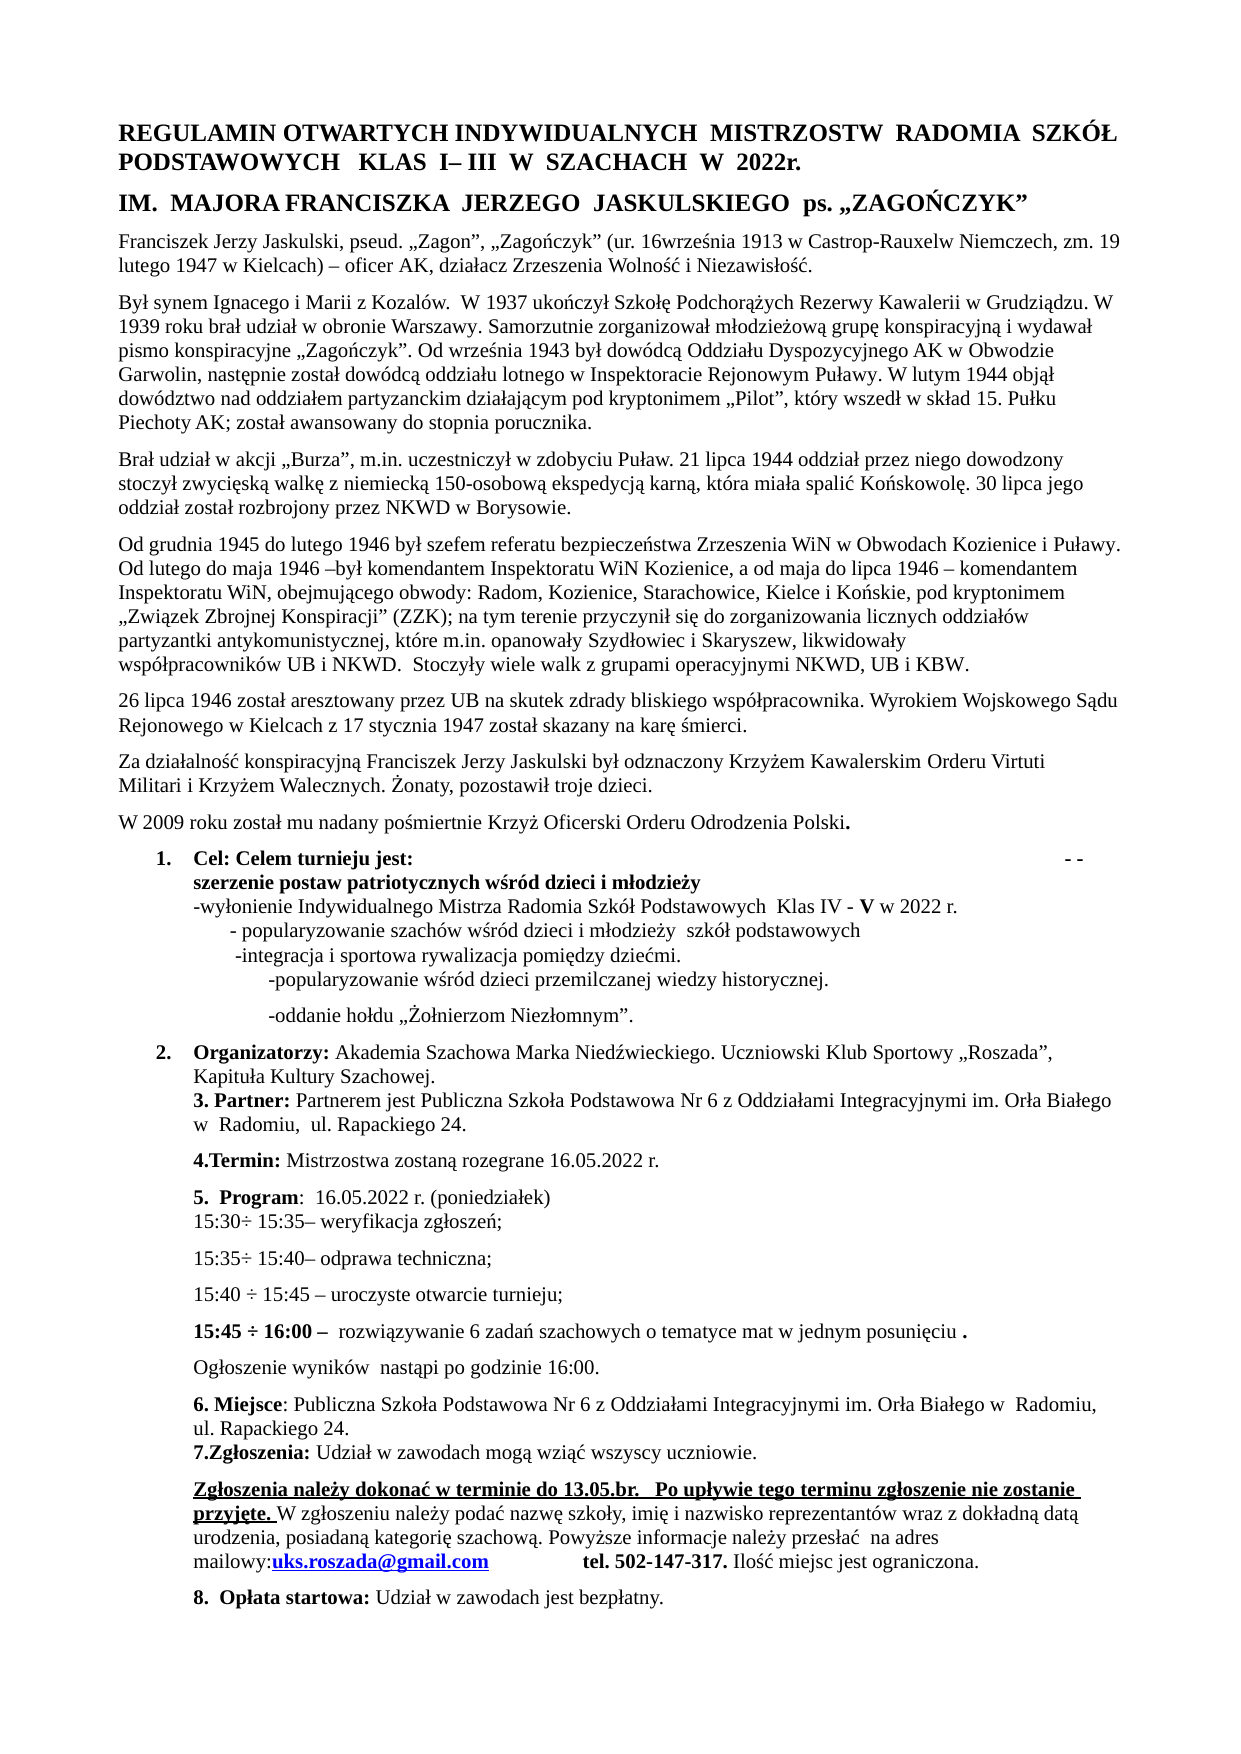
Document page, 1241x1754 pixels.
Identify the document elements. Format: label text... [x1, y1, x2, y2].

list 6. Miejsce: Publiczna Szkoła Podstawowa Nr 6 z Oddziałami Integracyjnymi im. Orła Białego w Radomiu, ul. Rapackiego 24. [156, 1392, 1122, 1440]
text 26 lipca 1946 został aresztowany przez UB na skutek zdrady bliskiego współpracownika. Wyrokiem Wojskowego Sądu Rejonowego w Kielcach z 17 stycznia 1947 został skazany na karę śmierci. [118, 688, 1122, 737]
list 15:40 ÷ 15:45 – uroczyste otwarcie turnieju; [156, 1282, 1122, 1306]
list -integracja i sportowa rywalizacja pomiędzy dziećmi. [156, 942, 1122, 967]
text Franciszek Jerzy Jaskulski, pseud. „Zagon”, „Zagończyk” (ur. 16września 1913 w Castrop-Rauxelw Niemczech, zm. 19 lutego 1947 w Kielcach) – oficer AK, działacz Zrzeszenia Wolność i Niezawisłość. [118, 229, 1122, 277]
list -oddanie hołdu „Żołnierzom Niezłomnym”. [231, 1003, 1122, 1027]
list 4.Termin: Mistrzostwa zostaną rozegrane 16.05.2022 r. [156, 1148, 1122, 1172]
list 15:35÷ 15:40– odprawa techniczna; [156, 1246, 1122, 1270]
list 8. Opłata startowa: Udział w zawodach jest bezpłatny. [156, 1585, 1122, 1609]
list 7.Zgłoszenia: Udział w zawodach mogą wziąć wszyscy uczniowie. [156, 1440, 1122, 1464]
list Zgłoszenia należy dokonać w terminie do 13.05.br. Po upływie tego terminu zgłoszenie nie zostanie przyjęte. W zgłoszeniu należy podać nazwę szkoły, imię i nazwisko reprezentantów wraz z dokładną datą urodzenia, posiadaną kategorię szachową. Powyższe informacje należy przesłać na adres mailowy:uks.roszada@gmail.com tel. 502-147-317. Ilość miejsc jest ograniczona. [156, 1477, 1122, 1573]
text REGULAMIN OTWARTYCH INDYWIDUALNYCH MISTRZOSTW RADOMIA SZKÓŁ PODSTAWOWYCH KLAS I– III W SZACHACH W 2022r. [118, 118, 1122, 176]
text W 2009 roku został mu nadany pośmiertnie Krzyż Oficerski Orderu Odrodzenia Polski. [118, 810, 1122, 834]
list 3. Partner: Partnerem jest Publiczna Szkoła Podstawowa Nr 6 z Oddziałami Integracyjnymi im. Orła Białego w Radomiu, ul. Rapackiego 24. [156, 1088, 1122, 1136]
list -wyłonienie Indywidualnego Mistrza Radomia Szkół Podstawowych Klas IV - V w 2022 r. [156, 894, 1122, 918]
list 15:45 ÷ 16:00 – rozwiązywanie 6 zadań szachowych o tematyce mat w jednym posunięciu . [156, 1319, 1122, 1343]
text Za działalność konspiracyjną Franciszek Jerzy Jaskulski był odznaczony Krzyżem Kawalerskim Orderu Virtuti Militari i Krzyżem Walecznych. Żonaty, pozostawił troje dzieci. [118, 749, 1122, 797]
list - popularyzowanie szachów wśród dzieci i młodzieży szkół podstawowych [156, 918, 1122, 942]
text IM. MAJORA FRANCISZKA JERZEGO JASKULSKIEGO ps. „ZAGOŃCZYK” [118, 188, 1122, 217]
list Ogłoszenie wyników nastąpi po godzinie 16:00. [156, 1355, 1122, 1379]
list -popularyzowanie wśród dzieci przemilczanej wiedzy historycznej. [231, 967, 1122, 991]
text Od grudnia 1945 do lutego 1946 był szefem referatu bezpieczeństwa Zrzeszenia WiN w Obwodach Kozienice i Puławy. Od lutego do maja 1946 –był komendantem Inspektoratu WiN Kozienice, a od maja do lipca 1946 – komendantem Inspektoratu WiN, obejmującego obwody: Radom, Kozienice, Starachowice, Kielce i Końskie, pod kryptonimem „Związek Zbrojnej Konspiracji” (ZZK); na tym terenie przyczynił się do zorganizowania licznych oddziałów partyzantki antykomunistycznej, które m.in. opanowały Szydłowiec i Skaryszew, likwidowały współpracowników UB i NKWD. Stoczyły wiele walk z grupami operacyjnymi NKWD, UB i KBW. [118, 532, 1122, 676]
text Był synem Ignacego i Marii z Kozalów. W 1937 ukończył Szkołę Podchorążych Rezerwy Kawalerii w Grudziądzu. W 1939 roku brał udział w obronie Warszawy. Samorzutnie zorganizował młodzieżową grupę konspiracyjną i wydawał pismo konspiracyjne „Zagończyk”. Od września 1943 był dowódcą Oddziału Dyspozycyjnego AK w Obwodzie Garwolin, następnie został dowódcą oddziału lotnego w Inspektoracie Rejonowym Puławy. W lutym 1944 objął dowództwo nad oddziałem partyzanckim działającym pod kryptonimem „Pilot”, który wszedł w skład 15. Pułku Piechoty AK; został awansowany do stopnia porucznika. [118, 290, 1122, 434]
list Organizatorzy: Akademia Szachowa Marka Niedźwieckiego. Uczniowski Klub Sportowy „Roszada”, Kapituła Kultury Szachowej. [156, 1040, 1122, 1088]
text Brał udział w akcji „Burza”, m.in. uczestniczył w zdobyciu Puław. 21 lipca 1944 oddział przez niego dowodzony stoczył zwycięską walkę z niemiecką 150-osobową ekspedycją karną, która miała spalić Końskowolę. 30 lipca jego oddział został rozbrojony przez NKWD w Borysowie. [118, 447, 1122, 519]
list 5. Program: 16.05.2022 r. (poniedziałek) 15:30÷ 15:35– weryfikacja zgłoszeń; [156, 1185, 1122, 1233]
list Cel: Celem turnieju jest: - -szerzenie postaw patriotycznych wśród dzieci i młodzieży [156, 846, 1122, 894]
